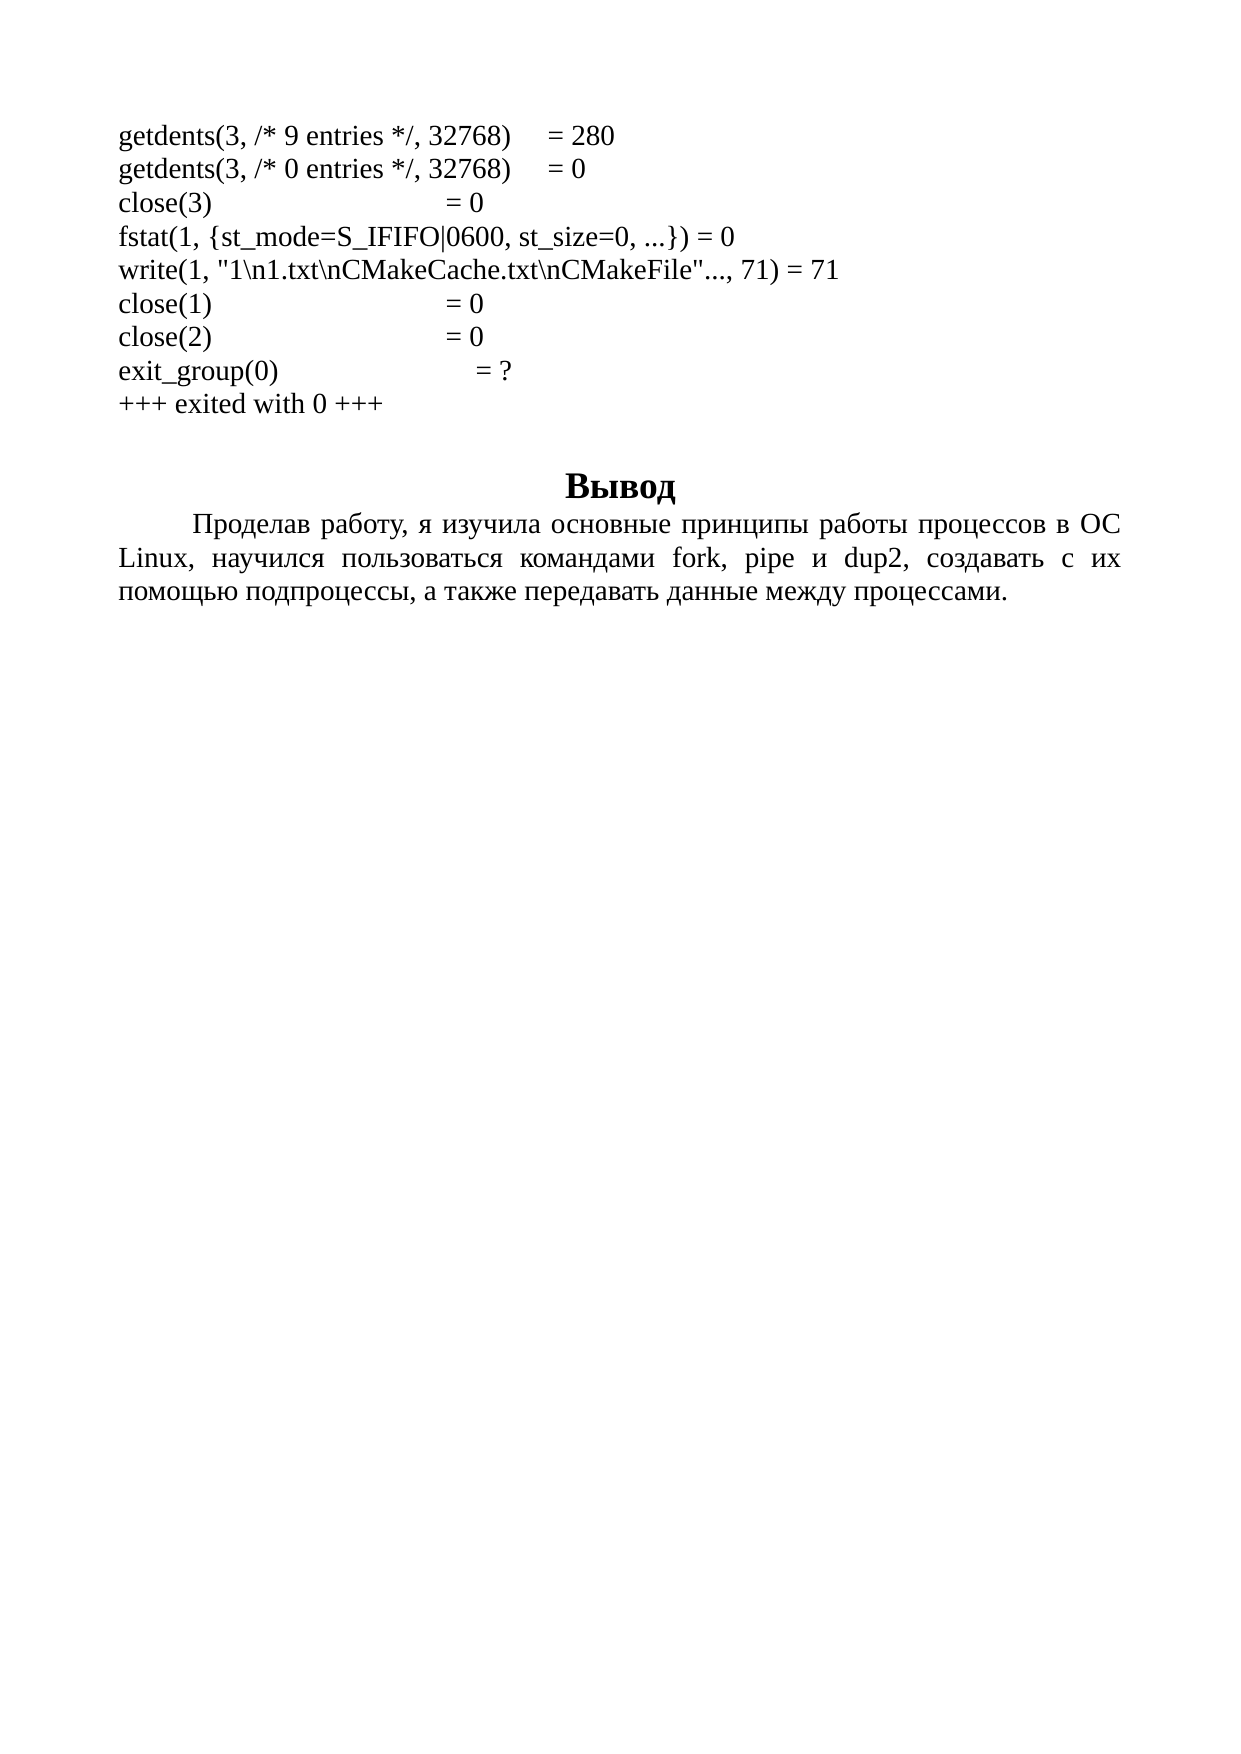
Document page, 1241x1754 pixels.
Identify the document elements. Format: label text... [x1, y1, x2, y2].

text close(2) = 0 [118, 319, 1122, 353]
text close(3) = 0 [118, 185, 1122, 219]
text Проделав работу, я изучила основные принципы работы процессов в ОС Linux, научился пользоваться командами fork, pipe и dup2, создавать с их помощью подпроцессы, а также передавать данные между процессами. [118, 506, 1122, 607]
text +++ exited with 0 +++ [118, 386, 1122, 420]
text getdents(3, /* 9 entries */, 32768) = 280 [118, 118, 1122, 152]
text exit_group(0) = ? [118, 353, 1122, 386]
text fstat(1, {st_mode=S_IFIFO|0600, st_size=0, ...}) = 0 [118, 219, 1122, 252]
text Вывод [118, 463, 1122, 506]
text getdents(3, /* 0 entries */, 32768) = 0 [118, 152, 1122, 185]
text write(1, "1\n1.txt\nCMakeCache.txt\nCMakeFile"..., 71) = 71 [118, 252, 1122, 286]
text close(1) = 0 [118, 286, 1122, 319]
